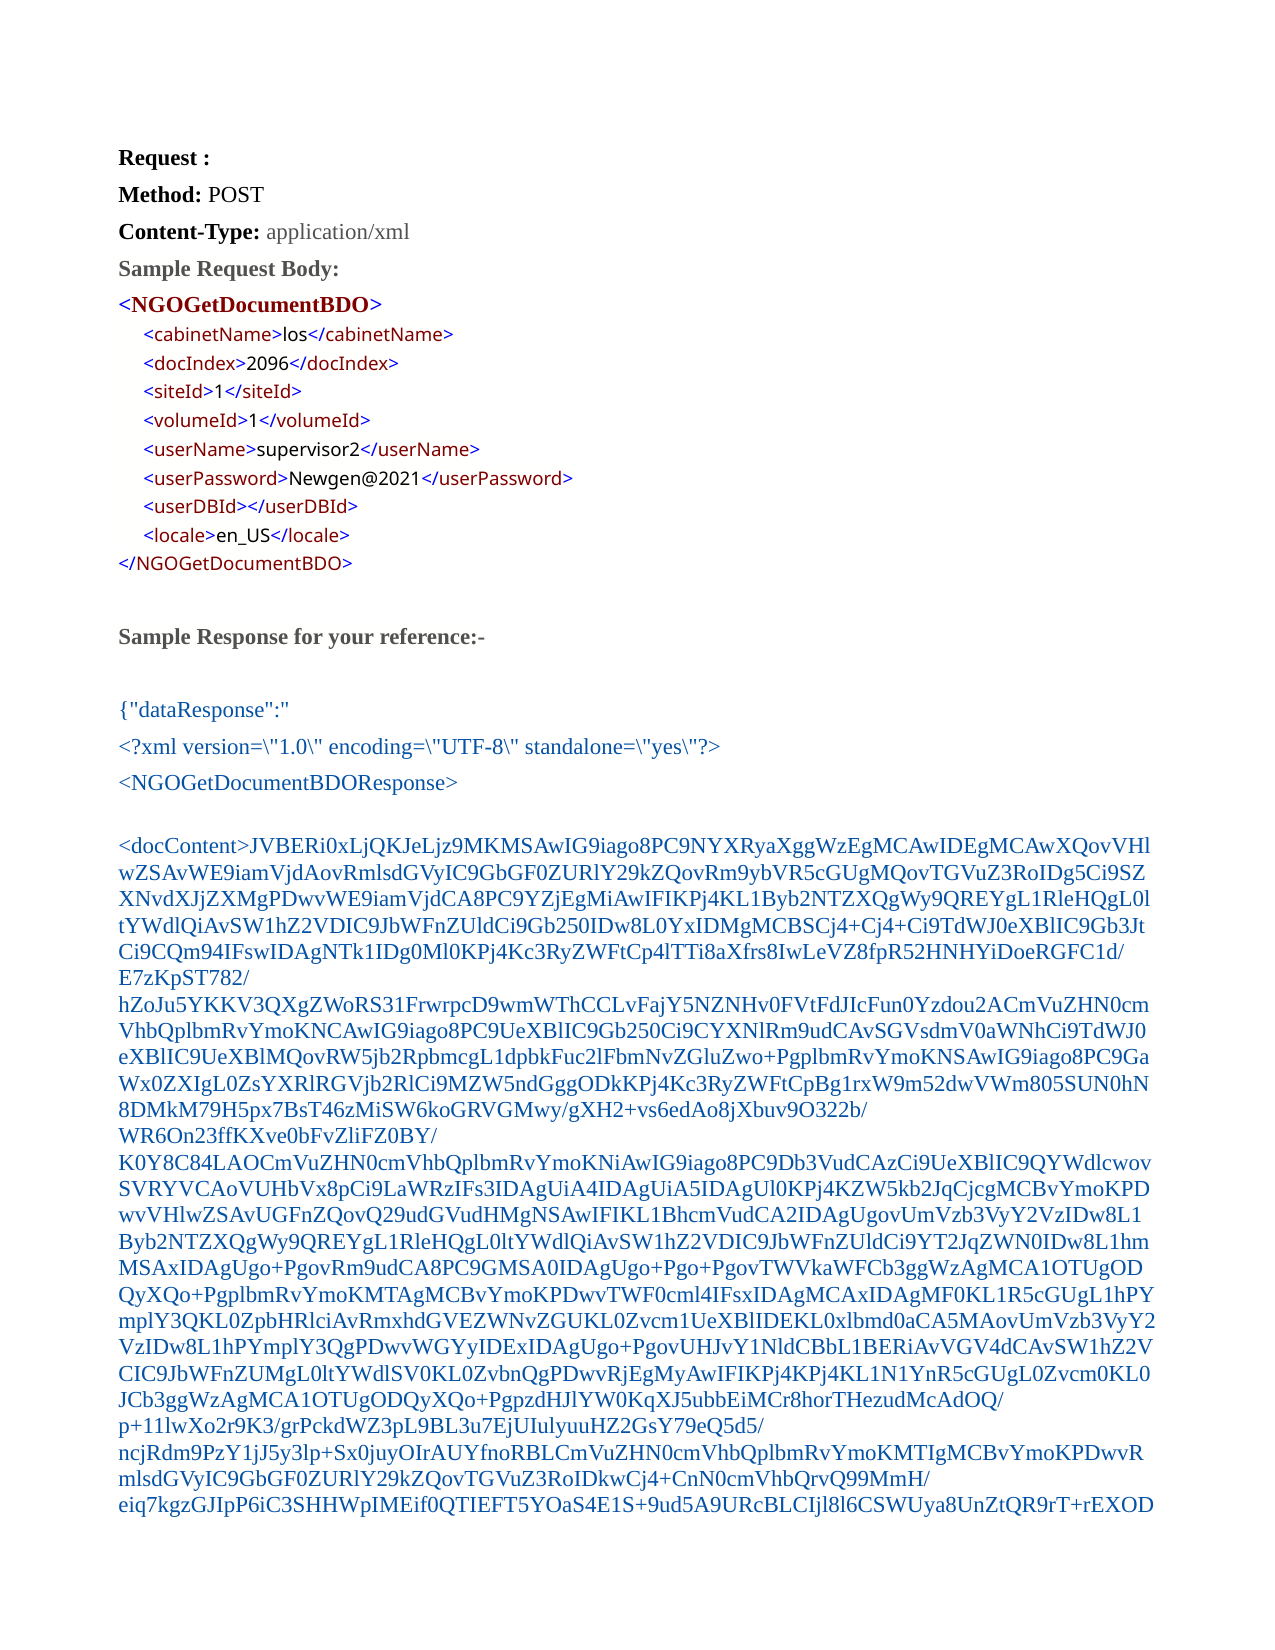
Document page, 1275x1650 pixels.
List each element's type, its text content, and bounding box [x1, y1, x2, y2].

text Method: POST [118, 181, 1157, 208]
text <docContent>JVBERi0xLjQKJeLjz9MKMSAwIG9iago8PC9NYXRyaXggWzEgMCAwIDEgMCAwXQovVHlwZSAvWE9iamVjdAovRmlsdGVyIC9GbGF0ZURlY29kZQovRm9ybVR5cGUgMQovTGVuZ3RoIDg5Ci9SZXNvdXJjZXMgPDwvWE9iamVjdCA8PC9YZjEgMiAwIFIKPj4KL1Byb2NTZXQgWy9QREYgL1RleHQgL0ltYWdlQiAvSW1hZ2VDIC9JbWFnZUldCi9Gb250IDw8L0YxIDMgMCBSCj4+Cj4+Ci9TdWJ0eXBlIC9Gb3JtCi9CQm94IFswIDAgNTk1IDg0Ml0KPj4Kc3RyZWFtCp4lTTi8aXfrs8IwLeVZ8fpR52HNHYiDoeRGFC1d/E7zKpST782/hZoJu5YKKV3QXgZWoRS31FrwrpcD9wmWThCCLvFajY5NZNHv0FVtFdJIcFun0Yzdou2ACmVuZHN0cmVhbQplbmRvYmoKNCAwIG9iago8PC9UeXBlIC9Gb250Ci9CYXNlRm9udCAvSGVsdmV0aWNhCi9TdWJ0eXBlIC9UeXBlMQovRW5jb2RpbmcgL1dpbkFuc2lFbmNvZGluZwo+PgplbmRvYmoKNSAwIG9iago8PC9GaWx0ZXIgL0ZsYXRlRGVjb2RlCi9MZW5ndGggODkKPj4Kc3RyZWFtCpBg1rxW9m52dwVWm805SUN0hN8DMkM79H5px7BsT46zMiSW6koGRVGMwy/gXH2+vs6edAo8jXbuv9O322b/WR6On23ffKXve0bFvZliFZ0BY/K0Y8C84LAOCmVuZHN0cmVhbQplbmRvYmoKNiAwIG9iago8PC9Db3VudCAzCi9UeXBlIC9QYWdlcwovSVRYVCAoVUHbVx8pCi9LaWRzIFs3IDAgUiA4IDAgUiA5IDAgUl0KPj4KZW5kb2JqCjcgMCBvYmoKPDwvVHlwZSAvUGFnZQovQ29udGVudHMgNSAwIFIKL1BhcmVudCA2IDAgUgovUmVzb3VyY2VzIDw8L1Byb2NTZXQgWy9QREYgL1RleHQgL0ltYWdlQiAvSW1hZ2VDIC9JbWFnZUldCi9YT2JqZWN0IDw8L1hmMSAxIDAgUgo+PgovRm9udCA8PC9GMSA0IDAgUgo+Pgo+PgovTWVkaWFCb3ggWzAgMCA1OTUgODQyXQo+PgplbmRvYmoKMTAgMCBvYmoKPDwvTWF0cml4IFsxIDAgMCAxIDAgMF0KL1R5cGUgL1hPYmplY3QKL0ZpbHRlciAvRmxhdGVEZWNvZGUKL0Zvcm1UeXBlIDEKL0xlbmd0aCA5MAovUmVzb3VyY2VzIDw8L1hPYmplY3QgPDwvWGYyIDExIDAgUgo+PgovUHJvY1NldCBbL1BERiAvVGV4dCAvSW1hZ2VCIC9JbWFnZUMgL0ltYWdlSV0KL0ZvbnQgPDwvRjEgMyAwIFIKPj4KPj4KL1N1YnR5cGUgL0Zvcm0KL0JCb3ggWzAgMCA1OTUgODQyXQo+PgpzdHJlYW0KqXJ5ubbEiMCr8horTHezudMcAdOQ/p+11lwXo2r9K3/grPckdWZ3pL9BL3u7EjUIulyuuHZ2GsY79eQ5d5/ncjRdm9PzY1jJ5y3lp+Sx0juyOIrAUYfnoRBLCmVuZHN0cmVhbQplbmRvYmoKMTIgMCBvYmoKPDwvRmlsdGVyIC9GbGF0ZURlY29kZQovTGVuZ3RoIDkwCj4+CnN0cmVhbQrvQ99MmH/eiq7kgzGJIpP6iC3SHHWpIMEif0QTIEFT5YOaS4E1S+9ud5A9URcBLCIjl8l6CSWUya8UnZtQR9rT+rEXOD [118, 806, 1157, 1518]
text <userPassword>Newgen@2021</userPassword> [118, 462, 1157, 490]
text {"dataResponse":" [118, 696, 1157, 722]
text <docIndex>2096</docIndex> [118, 347, 1157, 375]
text <NGOGetDocumentBDO> [118, 292, 1157, 318]
text Content-Type: application/xml [118, 218, 1157, 244]
text <cabinetName>los</cabinetName> [118, 318, 1157, 347]
text </NGOGetDocumentBDO> [118, 548, 1157, 576]
text <siteId>1</siteId> [118, 375, 1157, 404]
text Sample Request Body: [118, 255, 1157, 281]
text <?xml version=\"1.0\" encoding=\"UTF-8\" standalone=\"yes\"?> [118, 733, 1157, 759]
text <locale>en_US</locale> [118, 519, 1157, 548]
text <NGOGetDocumentBDOResponse> [118, 769, 1157, 796]
text <userDBId></userDBId> [118, 490, 1157, 519]
text Sample Response for your reference:- [118, 623, 1157, 649]
text Request : [118, 118, 1157, 171]
text <volumeId>1</volumeId> [118, 404, 1157, 433]
text <userName>supervisor2</userName> [118, 433, 1157, 462]
